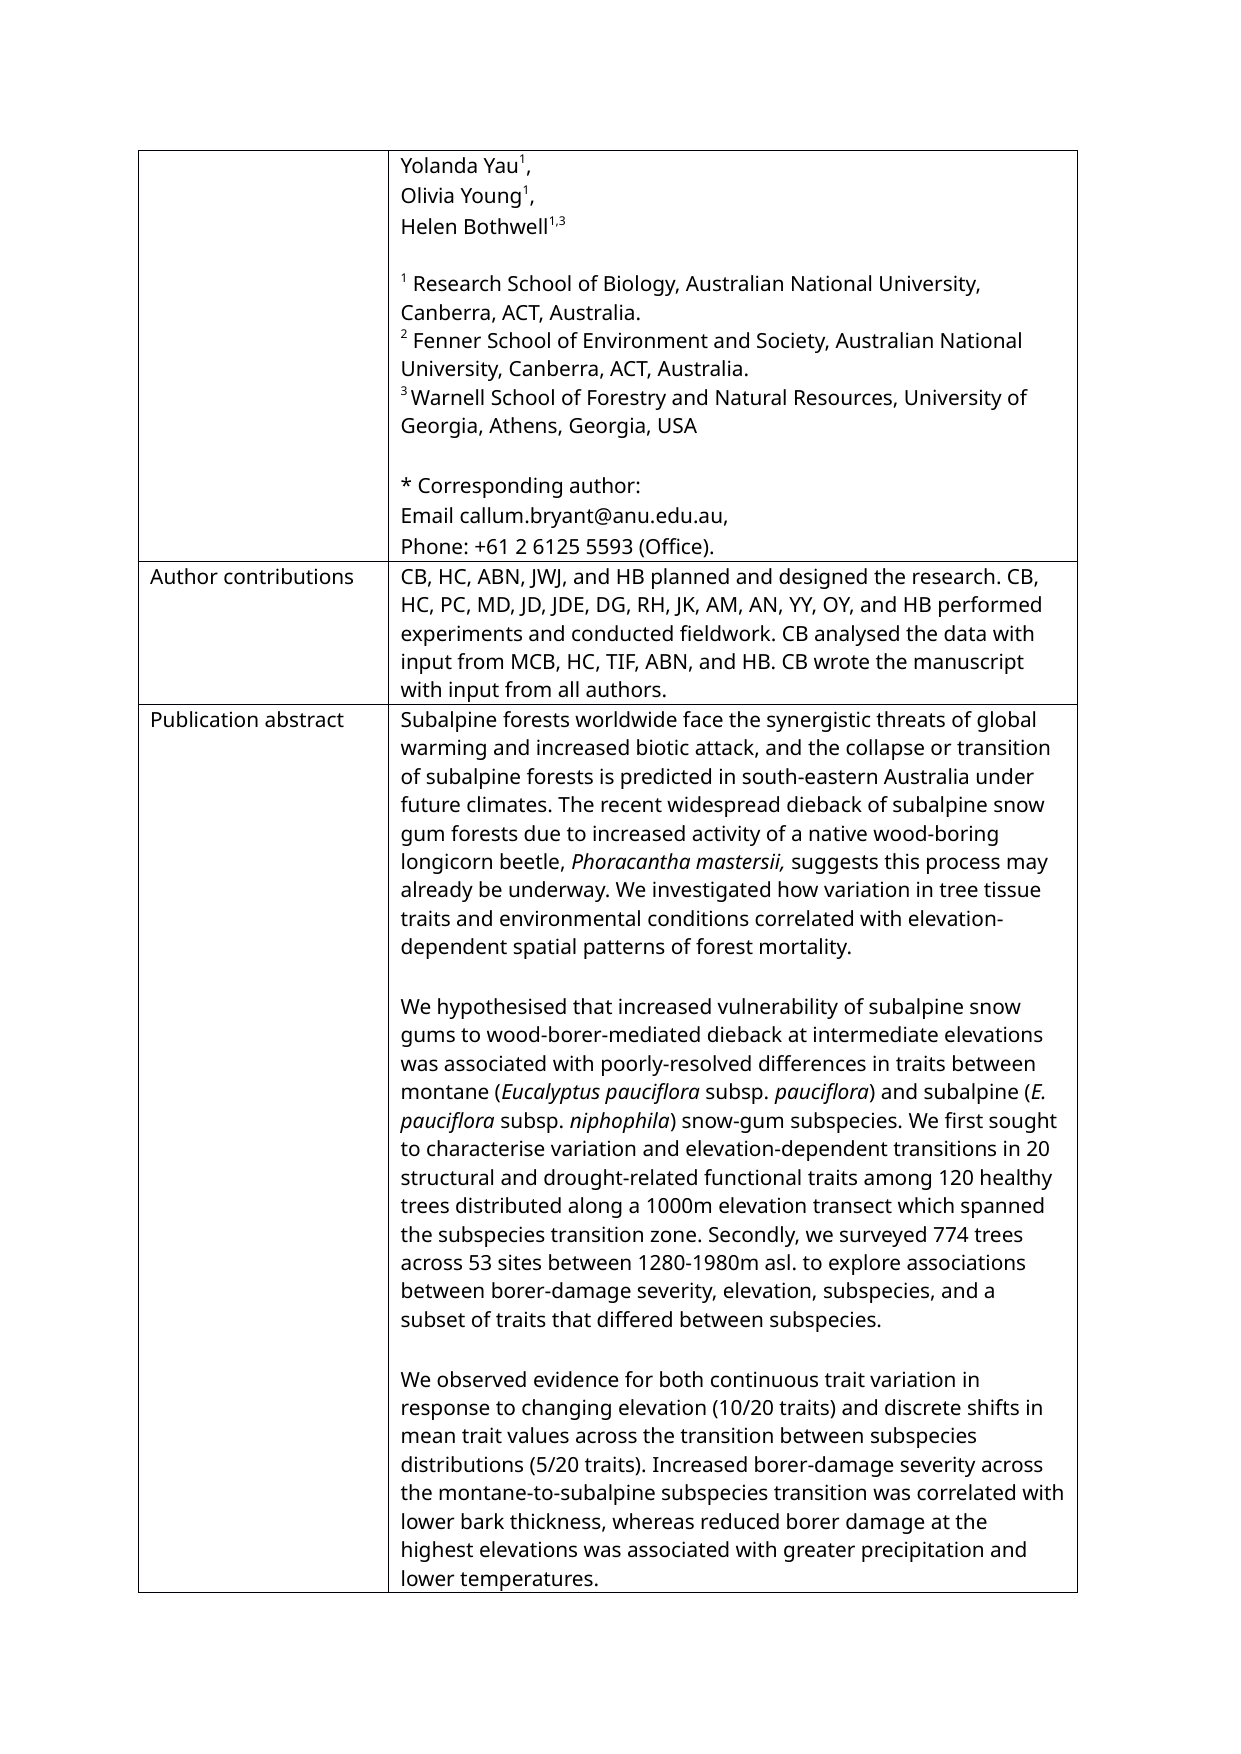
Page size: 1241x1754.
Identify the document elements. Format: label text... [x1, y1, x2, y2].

table_cell Author contributions [139, 562, 388, 704]
table_cell Subalpine forests worldwide face the synergistic threats of global warming and increased biotic attack, and the collapse or transition of subalpine forests is predicted in south-eastern Australia under future climates. The recent widespread dieback of subalpine snow gum forests due to increased activity of a native wood-boring longicorn beetle, Phoracantha mastersii, suggests this process may already be underway. We investigated how variation in tree tissue traits and environmental conditions correlated with elevation-dependent spatial patterns of forest mortality. We hypothesised that increased vulnerability of subalpine snow gums to wood-borer-mediated dieback at intermediate elevations was associated with poorly-resolved differences in traits between montane (Eucalyptus pauciflora subsp. pauciflora) and subalpine (E. pauciflora subsp. niphophila) snow-gum subspecies. We first sought to characterise variation and elevation-dependent transitions in 20 structural and drought-related functional traits among 120 healthy trees distributed along a 1000m elevation transect which spanned the subspecies transition zone. Secondly, we surveyed 774 trees across 53 sites between 1280-1980m asl. to explore associations between borer-damage severity, elevation, subspecies, and a subset of traits that differed between subspecies. We observed evidence for both continuous trait variation in response to changing elevation (10/20 traits) and discrete shifts in mean trait values across the transition between subspecies distributions (5/20 traits). Increased borer-damage severity across the montane-to-subalpine subspecies transition was correlated with lower bark thickness, whereas reduced borer damage at the highest elevations was associated with greater precipitation and lower temperatures. [389, 705, 1077, 1592]
table_cell Yolanda Yau1, Olivia Young1, Helen Bothwell1,3 1 Research School of Biology, Australian National University, Canberra, ACT, Australia. 2 Fenner School of Environment and Society, Australian National University, Canberra, ACT, Australia. 3 Warnell School of Forestry and Natural Resources, University of Georgia, Athens, Georgia, USA * Corresponding author: Email callum.bryant@anu.edu.au, Phone: +61 2 6125 5593 (Office). [389, 151, 1077, 561]
table_cell Publication abstract [139, 705, 388, 1592]
table_cell CB, HC, ABN, JWJ, and HB planned and designed the research. CB, HC, PC, MD, JD, JDE, DG, RH, JK, AM, AN, YY, OY, and HB performed experiments and conducted fieldwork. CB analysed the data with input from MCB, HC, TIF, ABN, and HB. CB wrote the manuscript with input from all authors. [389, 562, 1077, 704]
table_cell [139, 151, 388, 561]
